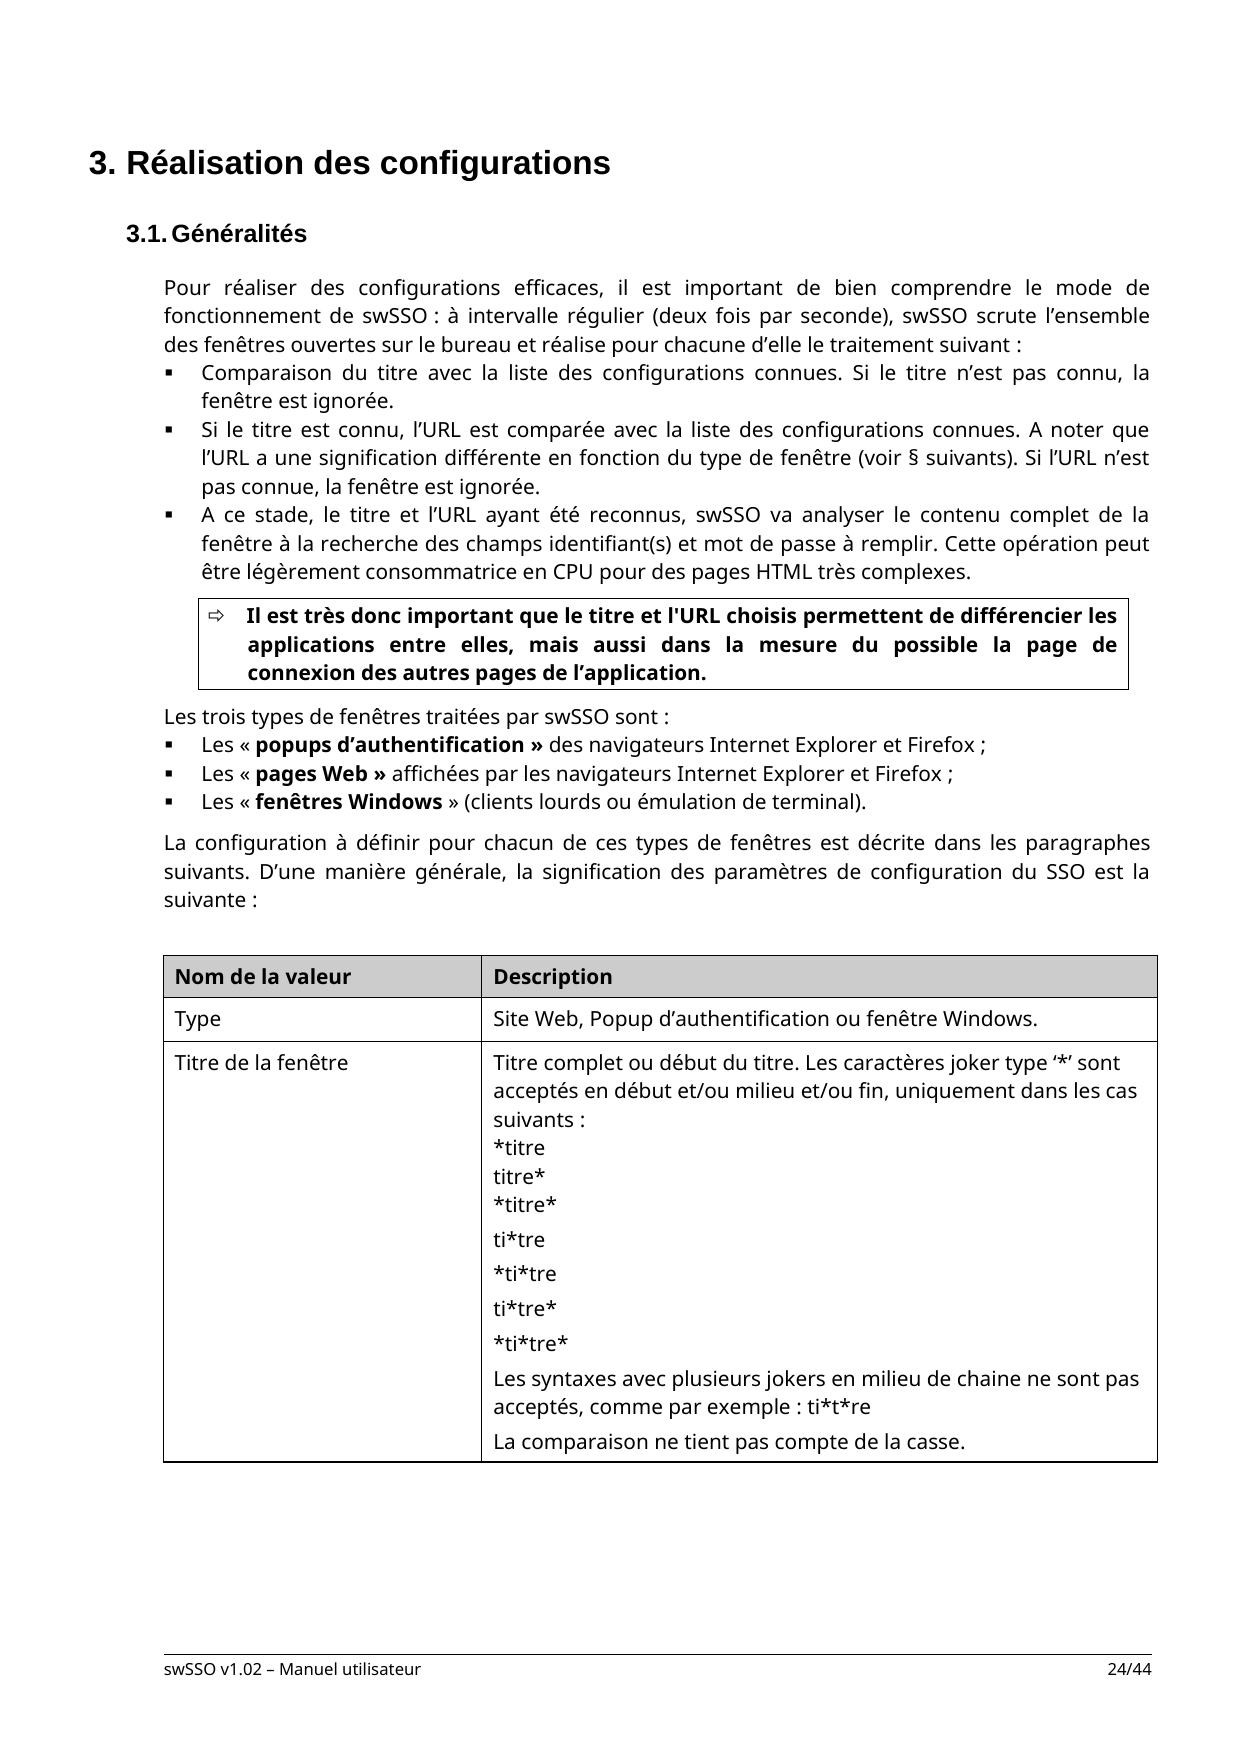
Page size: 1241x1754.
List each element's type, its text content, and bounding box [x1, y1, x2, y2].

list A ce stade, le titre et l’URL ayant été reconnus, swSSO va analyser le contenu complet de la fenêtre à la recherche des champs identifiant(s) et mot de passe à remplir. Cette opération peut être légèrement consommatrice en CPU pour des pages HTML très complexes. [164, 500, 1152, 586]
list Il est très donc important que le titre et l'URL choisis permettent de différencier les applications entre elles, mais aussi dans la mesure du possible la page de connexion des autres pages de l’application. [199, 599, 1128, 689]
text Pour réaliser des configurations efficaces, il est important de bien comprendre le mode de fonctionnement de swSSO : à intervalle régulier (deux fois par seconde), swSSO scrute l’ensemble des fenêtres ouvertes sur le bureau et réalise pour chacune d’elle le traitement suivant : [164, 273, 1152, 358]
list Comparaison du titre avec la liste des configurations connues. Si le titre n’est pas connu, la fenêtre est ignorée. [164, 358, 1152, 415]
text Les trois types de fenêtres traitées par swSSO sont : [164, 702, 1152, 731]
subtitle Généralités [126, 219, 1152, 248]
list Les « popups d’authentification » des navigateurs Internet Explorer et Firefox ; [164, 731, 1152, 759]
text La configuration à définir pour chacun de ces types de fenêtres est décrite dans les paragraphes suivants. D’une manière générale, la signification des paramètres de configuration du SSO est la suivante : [164, 828, 1152, 914]
list Les « fenêtres Windows » (clients lourds ou émulation de terminal). [164, 787, 1152, 816]
subtitle Réalisation des configurations [89, 143, 1152, 182]
table_header Nom de la valeur [164, 956, 481, 997]
table_header Description [482, 956, 1157, 997]
table_cell Type [164, 998, 481, 1041]
list Si le titre est connu, l’URL est comparée avec la liste des configurations connues. A noter que l’URL a une signification différente en fonction du type de fenêtre (voir § suivants). Si l’URL n’est pas connue, la fenêtre est ignorée. [164, 415, 1152, 500]
table_cell Titre complet ou début du titre. Les caractères joker type ‘*’ sont acceptés en début et/ou milieu et/ou fin, uniquement dans les cas suivants : *titre titre* *titre* ti*tre *ti*tre ti*tre* *ti*tre* Les syntaxes avec plusieurs jokers en milieu de chaine ne sont pas acceptés, comme par exemple : ti*t*re La comparaison ne tient pas compte de la casse. [482, 1042, 1157, 1461]
table_cell Site Web, Popup d’authentification ou fenêtre Windows. [482, 998, 1157, 1041]
list Les « pages Web » affichées par les navigateurs Internet Explorer et Firefox ; [164, 759, 1152, 787]
table_cell Titre de la fenêtre [164, 1042, 481, 1461]
